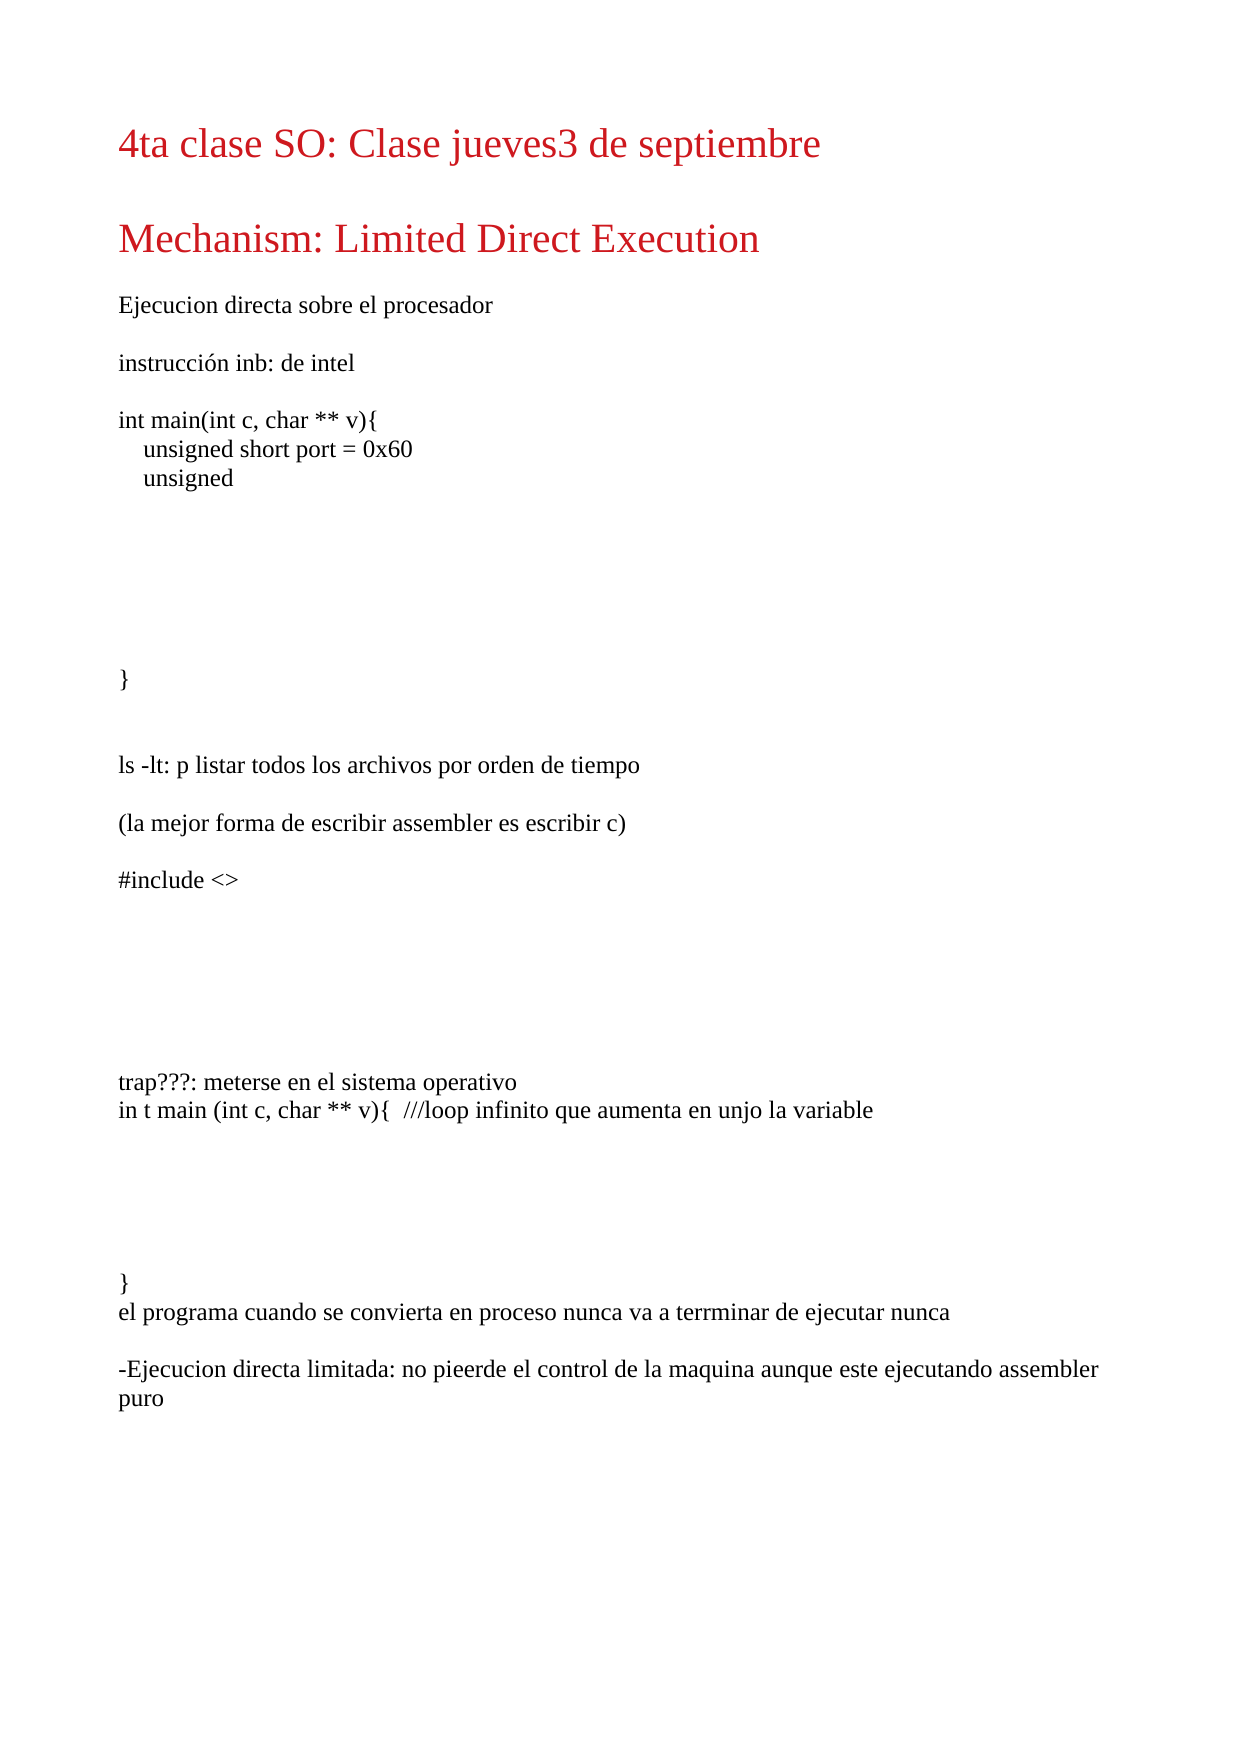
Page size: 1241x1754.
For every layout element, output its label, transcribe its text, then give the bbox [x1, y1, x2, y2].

text } [118, 664, 1122, 693]
text 4ta clase SO: Clase jueves3 de septiembre [118, 118, 1122, 166]
text instrucción inb: de intel [118, 348, 1122, 377]
text trap???: meterse en el sistema operativo [118, 1067, 1122, 1096]
text unsigned [118, 463, 1122, 492]
text unsigned short port = 0x60 [118, 434, 1122, 463]
text #include <> [118, 866, 1122, 894]
text (la mejor forma de escribir assembler es escribir c) [118, 808, 1122, 837]
text Ejecucion directa sobre el procesador [118, 291, 1122, 319]
text Mechanism: Limited Direct Execution [118, 214, 1122, 262]
text el programa cuando se convierta en proceso nunca va a terrminar de ejecutar nunca [118, 1297, 1122, 1326]
text ls -lt: p listar todos los archivos por orden de tiempo [118, 751, 1122, 779]
text -Ejecucion directa limitada: no pieerde el control de la maquina aunque este ejecutando assembler puro [118, 1354, 1122, 1412]
text int main(int c, char ** v){ [118, 406, 1122, 434]
text } [118, 1268, 1122, 1297]
text in t main (int c, char ** v){ ///loop infinito que aumenta en unjo la variable [118, 1096, 1122, 1124]
